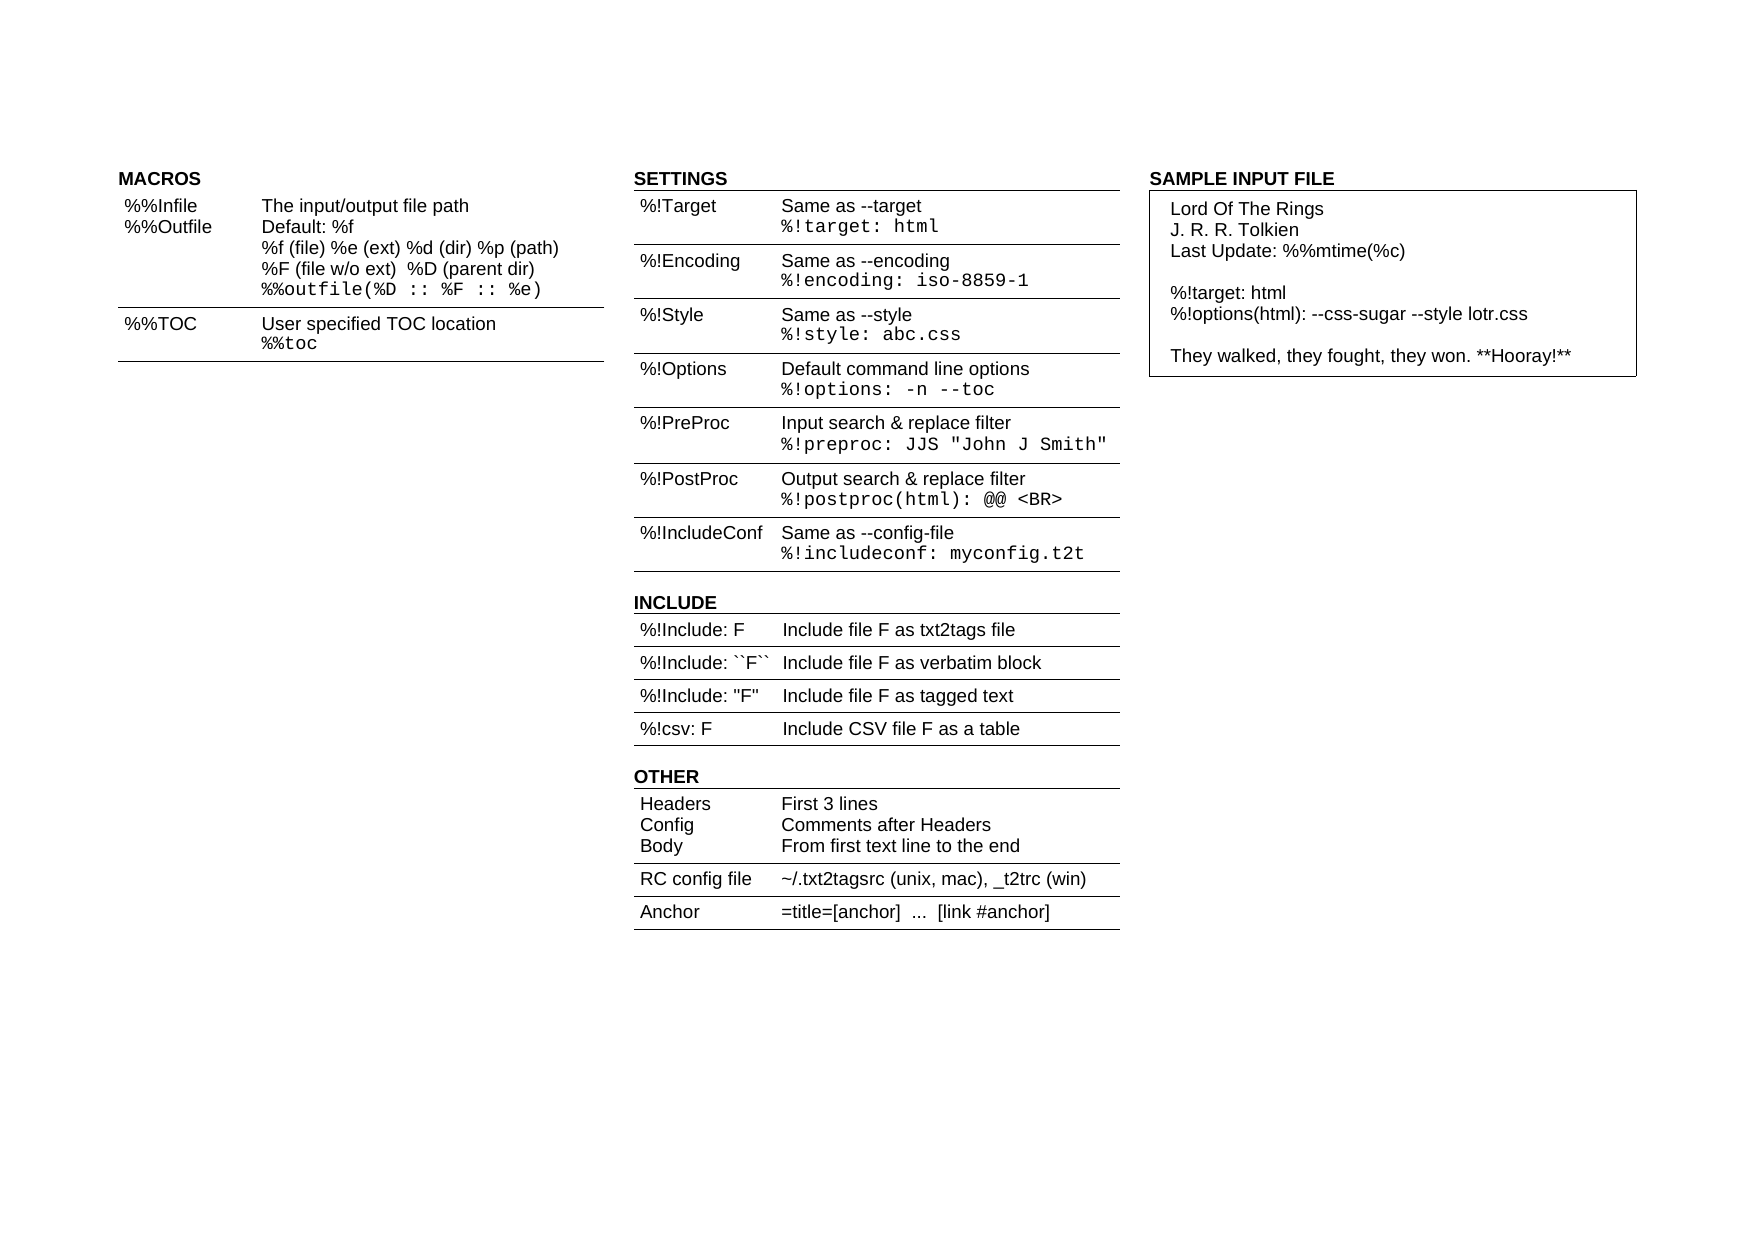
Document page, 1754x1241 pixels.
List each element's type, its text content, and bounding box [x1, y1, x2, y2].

table_cell %!PostProc [634, 464, 775, 517]
table_cell RC config file [634, 864, 775, 896]
table_cell Anchor [634, 897, 775, 929]
table_cell Lord Of The Rings J. R. R. Tolkien Last Update: %%mtime(%c) %!target: html %!options(html): --css-sugar --style lotr.css They walked, they fought, they won. **Hooray!** [1150, 191, 1636, 376]
table_cell %!Include: ''F'' [634, 680, 776, 712]
table_cell Input search & replace filter %!preproc: JJS "John J Smith" [775, 408, 1120, 463]
table_cell Same as --style %!style: abc.css [775, 299, 1120, 353]
table_cell %!Style [634, 299, 775, 353]
table_cell %!Target [634, 191, 775, 244]
table_header MACROS [118, 169, 604, 190]
table_cell %!IncludeConf [634, 518, 775, 571]
table_cell Include CSV file F as a table [776, 713, 1120, 745]
table_cell %%Infile %%Outfile [118, 190, 256, 307]
table_header SETTINGS [634, 169, 1120, 190]
table_cell %!PreProc [634, 408, 775, 463]
table_cell =title=[anchor] ... [link #anchor] [775, 897, 1120, 929]
table_cell User specified TOC location %%toc [256, 308, 604, 361]
table_header OTHER [634, 766, 1120, 787]
table_cell Include file F as txt2tags file [776, 614, 1120, 646]
table_header INCLUDE [634, 592, 1120, 613]
table_cell Output search & replace filter %!postproc(html): @@ <BR> [775, 464, 1120, 517]
table_cell %!Include: F [634, 614, 776, 646]
table_cell %!csv: F [634, 713, 776, 745]
table_cell %%TOC [118, 308, 256, 361]
table_cell Same as --target %!target: html [775, 191, 1120, 244]
table_cell ~/.txt2tagsrc (unix, mac), _t2trc (win) [775, 864, 1120, 896]
table_header SAMPLE INPUT FILE [1149, 169, 1636, 190]
table_cell %!Include: ``F`` [634, 647, 776, 679]
table_cell %!Options [634, 354, 775, 407]
table_cell Include file F as tagged text [776, 680, 1120, 712]
table_cell The input/output file path Default: %f %f (file) %e (ext) %d (dir) %p (path) %F (file w/o ext) %D (parent dir) %%outfile(%D :: %F :: %e) [256, 190, 604, 307]
table_cell Default command line options %!options: -n --toc [775, 354, 1120, 407]
table_cell First 3 lines Comments after Headers From first text line to the end [775, 789, 1120, 863]
table_cell Headers Config Body [634, 789, 775, 863]
table_cell Same as --config-file %!includeconf: myconfig.t2t [775, 518, 1120, 571]
table_cell Same as --encoding %!encoding: iso-8859-1 [775, 245, 1120, 298]
table_cell Include file F as verbatim block [776, 647, 1120, 679]
table_cell %!Encoding [634, 245, 775, 298]
